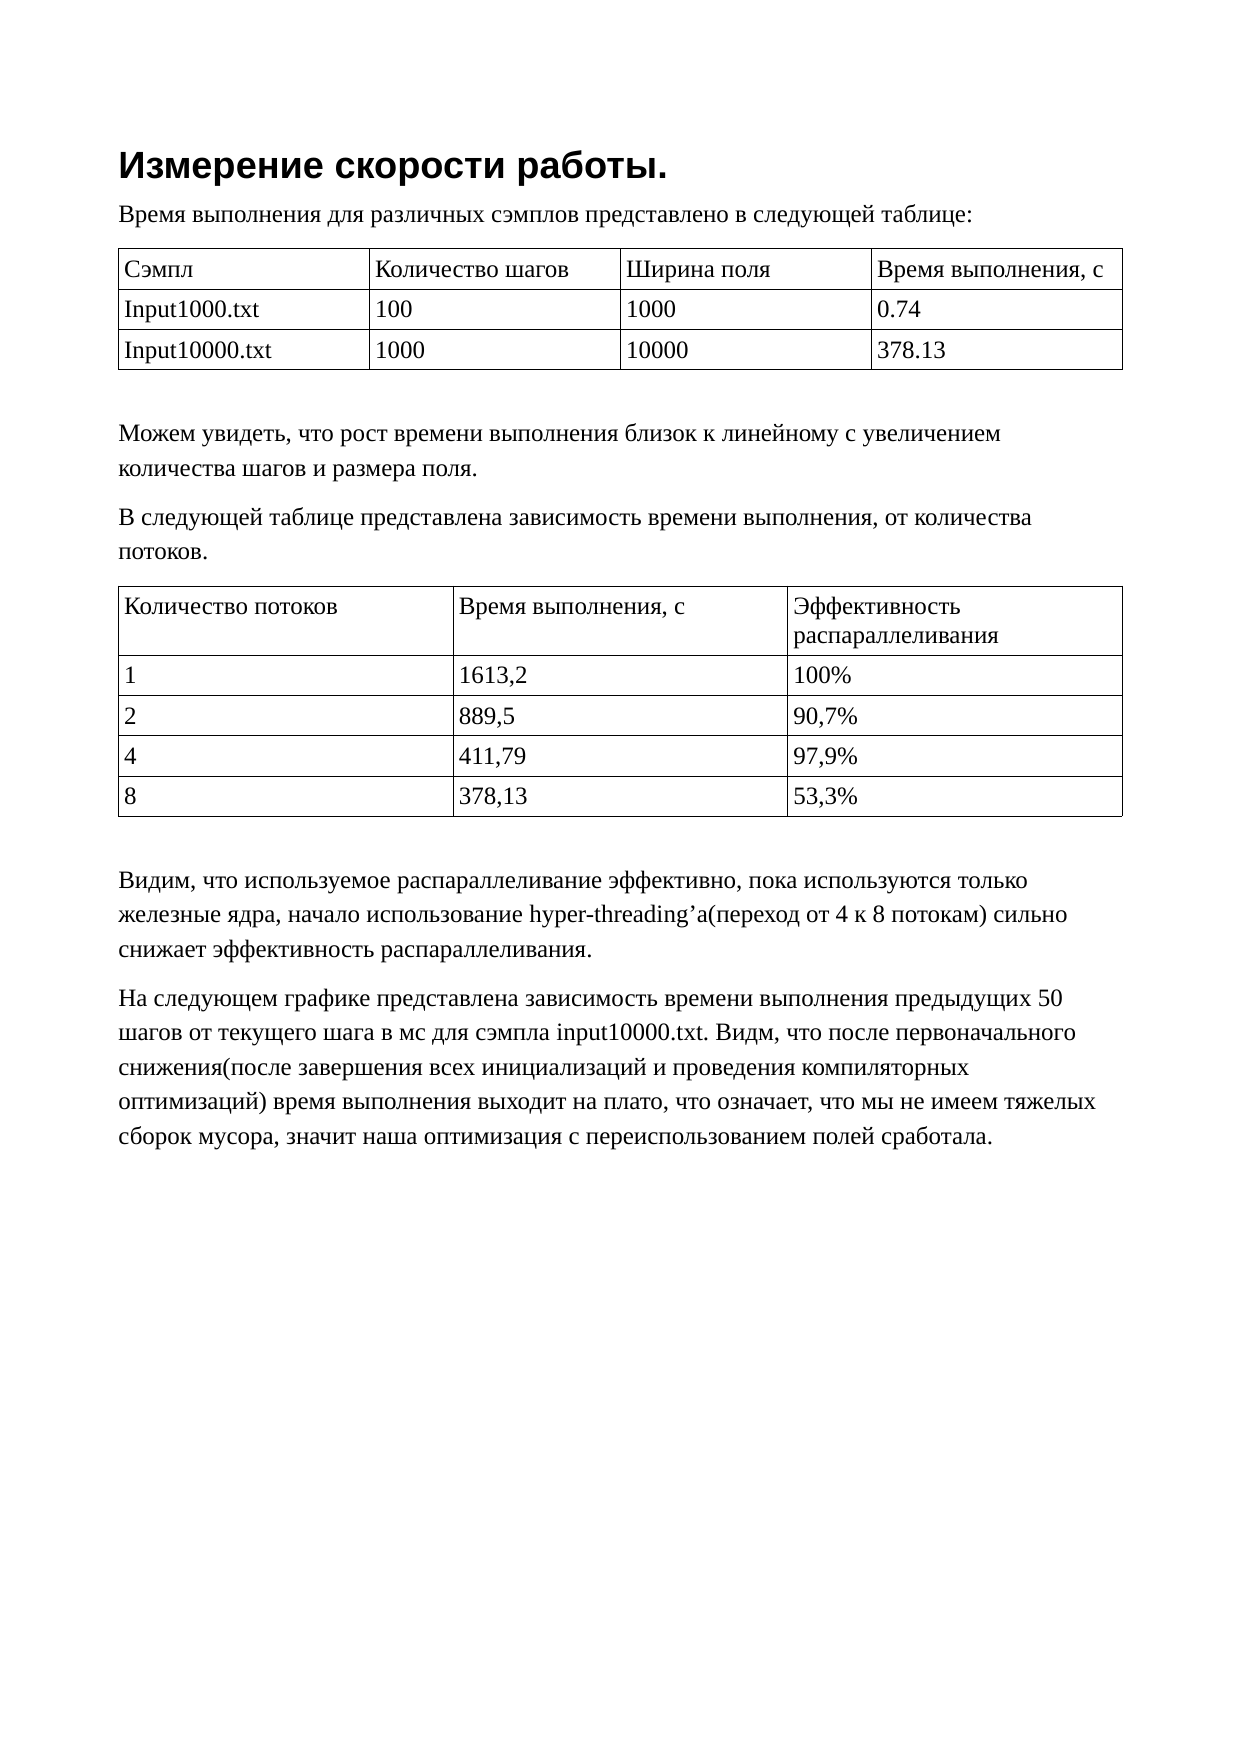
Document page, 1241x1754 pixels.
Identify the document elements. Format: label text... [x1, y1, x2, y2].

table_cell Input1000.txt [119, 290, 369, 329]
text В следующей таблице представлена зависимость времени выполнения, от количества потоков. [118, 502, 1122, 565]
table_header Время выполнения, с [454, 587, 787, 654]
table_cell 90,7% [788, 696, 1122, 735]
text На следующем графике представлена зависимость времени выполнения предыдущих 50 шагов от текущего шага в мс для сэмпла input10000.txt. Видм, что после первоначального снижения(после завершения всех инициализаций и проведения компиляторных оптимизаций) время выполнения выходит на плато, что означает, что мы не имеем тяжелых сборок мусора, значит наша оптимизация с переиспользованием полей сработала. [118, 983, 1122, 1150]
table_cell 378,13 [454, 777, 787, 816]
table_cell 53,3% [788, 777, 1122, 816]
table_cell 1000 [621, 290, 871, 329]
table_header Сэмпл [119, 249, 369, 289]
table_cell 889,5 [454, 696, 787, 735]
table_cell 10000 [621, 330, 871, 369]
table_cell 378.13 [872, 330, 1122, 369]
text Время выполнения для различных сэмплов представлено в следующей таблице: [118, 199, 1122, 228]
table_cell 100 [370, 290, 620, 329]
subtitle Измерение скорости работы. [118, 143, 1122, 187]
table_cell 97,9% [788, 736, 1122, 776]
table_cell 100% [788, 656, 1122, 695]
text Можем увидеть, что рост времени выполнения близок к линейному с увеличением количества шагов и размера поля. [118, 418, 1122, 482]
table_header Ширина поля [621, 249, 871, 289]
table_header Количество потоков [119, 587, 453, 654]
table_cell 0.74 [872, 290, 1122, 329]
table_cell 8 [119, 777, 453, 816]
table_header Количество шагов [370, 249, 620, 289]
table_header Время выполнения, с [872, 249, 1122, 289]
table_cell Input10000.txt [119, 330, 369, 369]
table_cell 4 [119, 736, 453, 776]
table_cell 1 [119, 656, 453, 695]
table_cell 1613,2 [454, 656, 787, 695]
table_header Эффективность распараллеливания [788, 587, 1122, 654]
text Видим, что используемое распараллеливание эффективно, пока используются только железные ядра, начало использование hyper-threading’а(переход от 4 к 8 потокам) сильно снижает эффективность распараллеливания. [118, 865, 1122, 963]
table_cell 1000 [370, 330, 620, 369]
table_cell 411,79 [454, 736, 787, 776]
table_cell 2 [119, 696, 453, 735]
